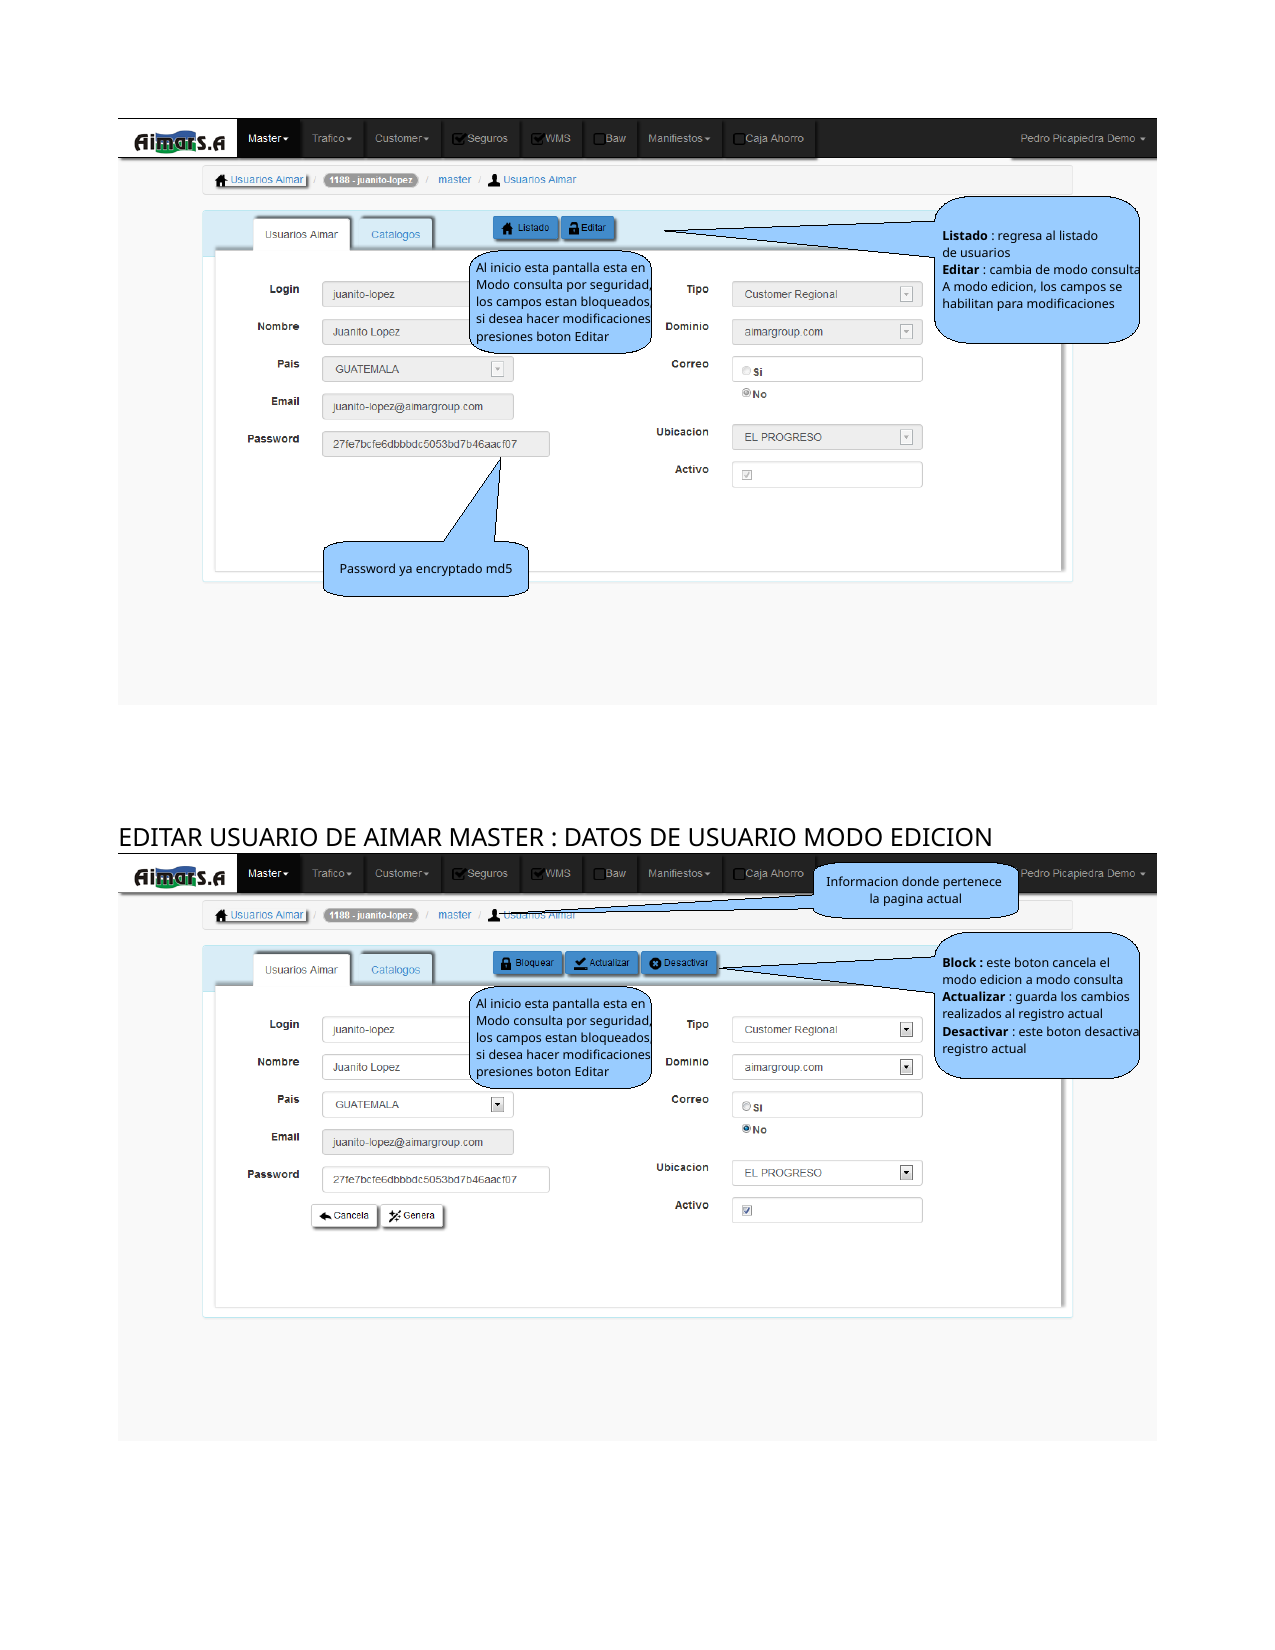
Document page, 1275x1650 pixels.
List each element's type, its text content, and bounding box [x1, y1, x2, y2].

text EDITAR USUARIO DE AIMAR MASTER : DATOS DE USUARIO MODO EDICION [118, 820, 1157, 853]
picture [118, 118, 1157, 705]
picture [118, 853, 1157, 1441]
